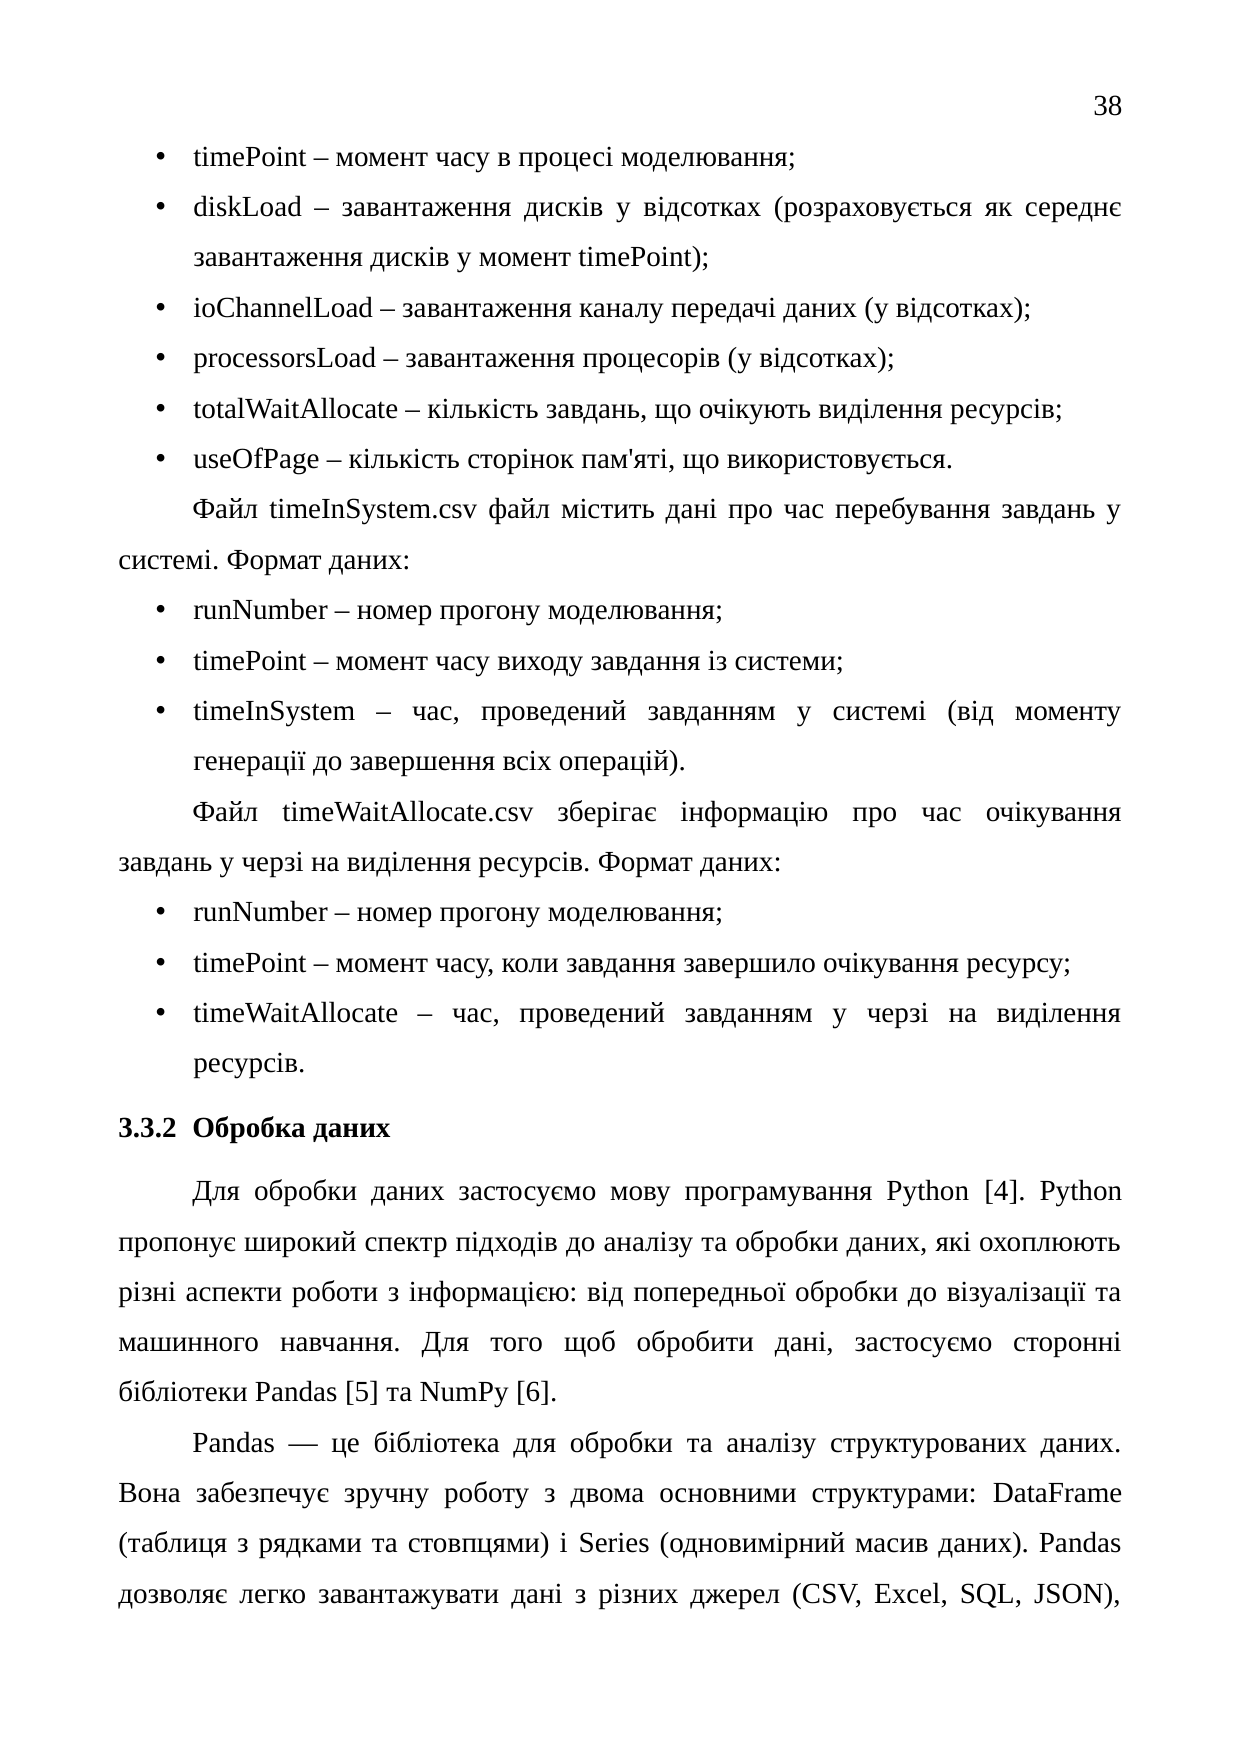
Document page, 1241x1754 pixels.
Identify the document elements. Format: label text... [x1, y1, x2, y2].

list useOfPage – кількість сторінок пам'яті, що використовується. [156, 441, 1122, 475]
list timeWaitAllocate – час, проведений завданням у черзі на виділення ресурсів. [156, 995, 1122, 1079]
list timeInSystem – час, проведений завданням у системі (від моменту генерації до завершення всіх операцій). [156, 693, 1122, 777]
text Для обробки даних застосуємо мову програмування Python [4]. Python пропонує широкий спектр підходів до аналізу та обробки даних, які охоплюють різні аспекти роботи з інформацією: від попередньої обробки до візуалізації та машинного навчання. Для того щоб обробити дані, застосуємо сторонні бібліотеки Pandas [5] та NumPy [6]. [118, 1173, 1122, 1408]
list totalWaitAllocate – кількість завдань, що очікують виділення ресурсів; [156, 391, 1122, 424]
list timePoint – момент часу, коли завдання завершило очікування ресурсу; [156, 945, 1122, 978]
list runNumber – номер прогону моделювання; [156, 592, 1122, 626]
list runNumber – номер прогону моделювання; [156, 894, 1122, 928]
list processorsLoad – завантаження процесорів (у відсотках); [156, 340, 1122, 374]
text Файл timeWaitAllocate.csv зберігає інформацію про час очікування завдань у черзі на виділення ресурсів. Формат даних: [118, 794, 1122, 878]
list diskLoad – завантаження дисків у відсотках (розраховується як середнє завантаження дисків у момент timePoint); [156, 189, 1122, 273]
text Pandas — це бібліотека для обробки та аналізу структурованих даних. Вона забезпечує зручну роботу з двома основними структурами: DataFrame (таблиця з рядками та стовпцями) і Series (одновимірний масив даних). Pandas дозволяє легко завантажувати дані з різних джерел (CSV, Excel, SQL, JSON), [118, 1425, 1122, 1609]
subtitle Обробка даних [118, 1111, 1122, 1144]
list ioChannelLoad – завантаження каналу передачі даних (у відсотках); [156, 290, 1122, 323]
list timePoint – момент часу в процесі моделювання; [156, 139, 1122, 172]
text Файл timeInSystem.csv файл містить дані про час перебування завдань у системі. Формат даних: [118, 492, 1122, 575]
list timePoint – момент часу виходу завдання із системи; [156, 643, 1122, 676]
